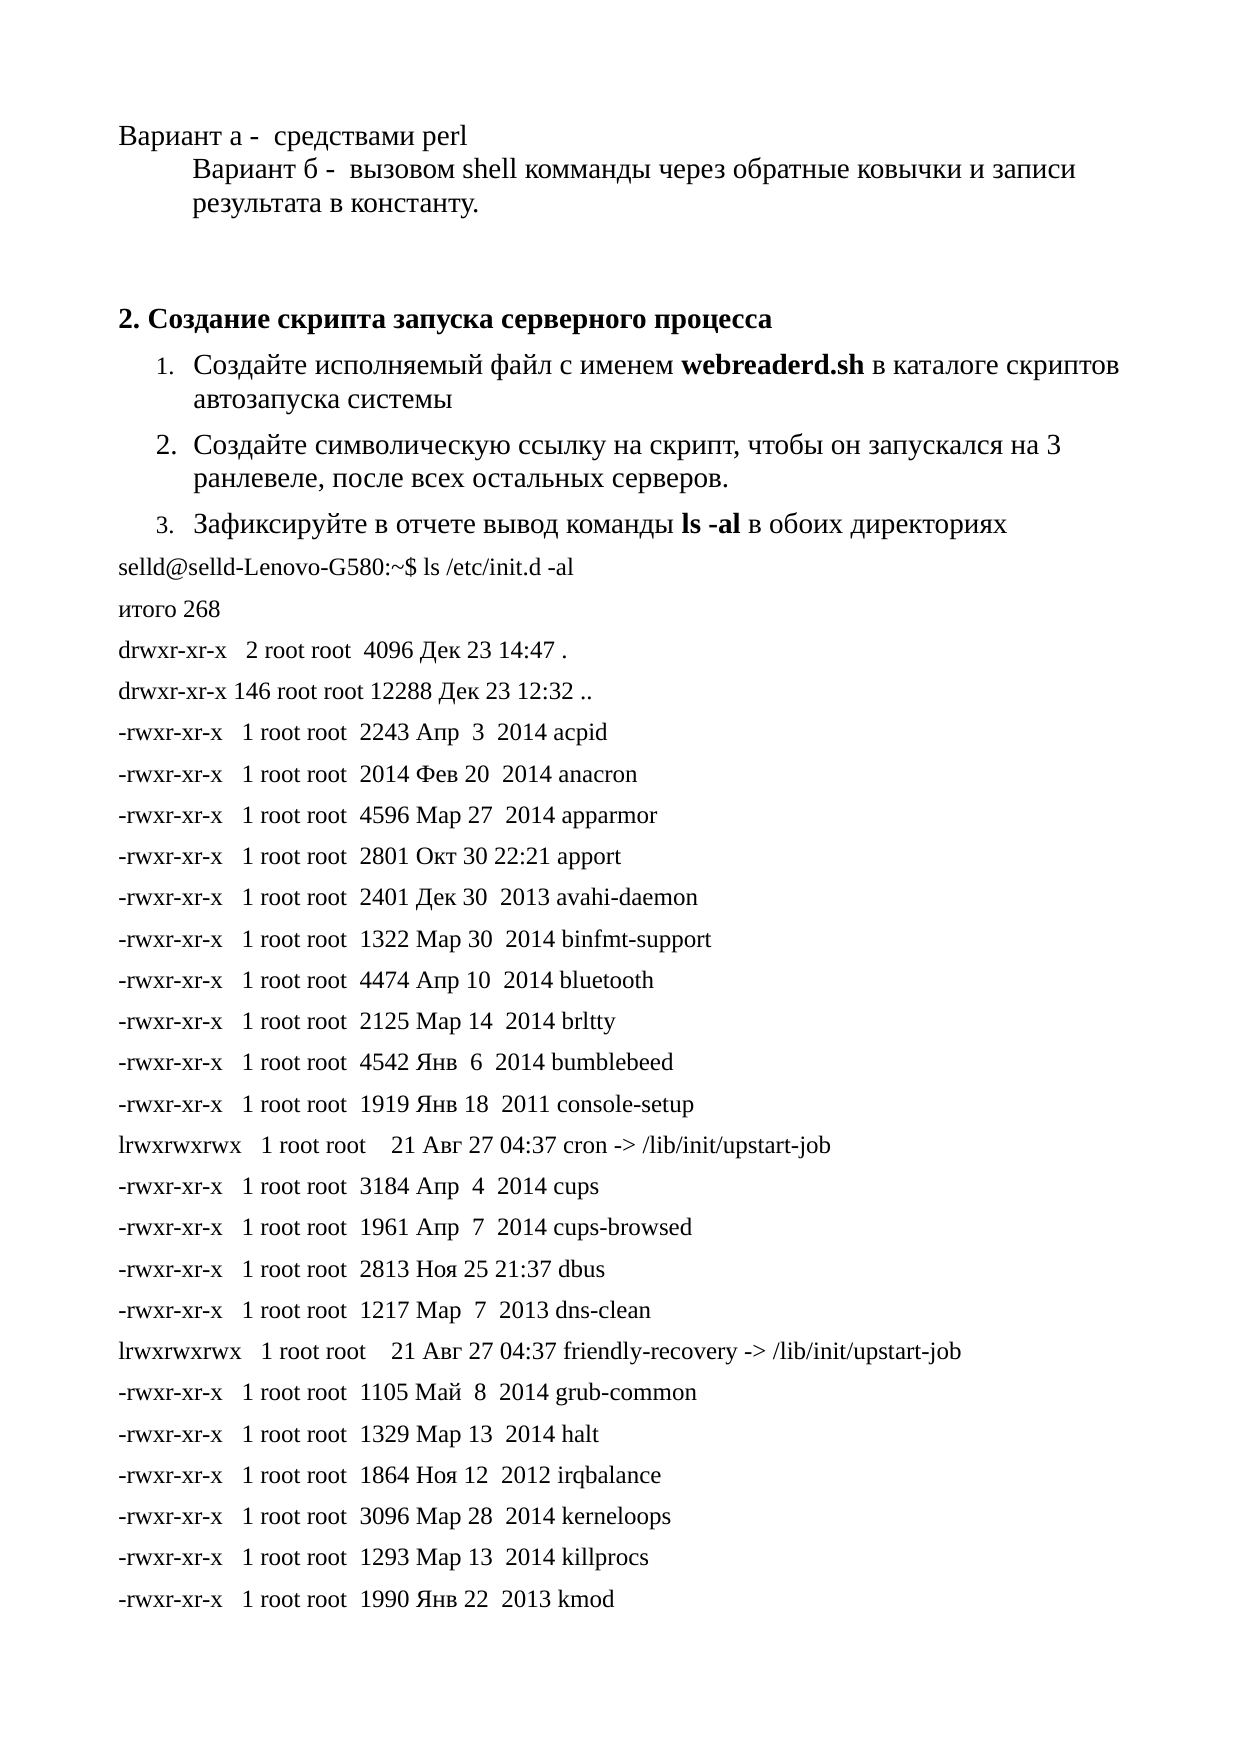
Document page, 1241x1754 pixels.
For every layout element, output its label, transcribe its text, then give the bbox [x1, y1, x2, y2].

text -rwxr-xr-x 1 root root 2014 Фев 20 2014 anacron [118, 759, 1122, 787]
text -rwxr-xr-x 1 root root 4474 Апр 10 2014 bluetooth [118, 965, 1122, 994]
text -rwxr-xr-x 1 root root 2801 Окт 30 22:21 apport [118, 841, 1122, 870]
text -rwxr-xr-x 1 root root 3184 Апр 4 2014 cups [118, 1171, 1122, 1200]
list Создайте исполняемый файл с именем webreaderd.sh в каталоге скриптов автозапуска системы [156, 347, 1122, 414]
text -rwxr-xr-x 1 root root 1105 Май 8 2014 grub-common [118, 1377, 1122, 1406]
text lrwxrwxrwx 1 root root 21 Авг 27 04:37 cron -> /lib/init/upstart-job [118, 1130, 1122, 1159]
text selld@selld-Lenovo-G580:~$ ls /etc/init.d -al [118, 552, 1122, 581]
text lrwxrwxrwx 1 root root 21 Авг 27 04:37 friendly-recovery -> /lib/init/upstart-job [118, 1336, 1122, 1365]
text -rwxr-xr-x 1 root root 1329 Мар 13 2014 halt [118, 1419, 1122, 1447]
text Вариант б - вызовом shell комманды через обратные ковычки и записи результата в константу. [118, 152, 1122, 219]
text -rwxr-xr-x 1 root root 1961 Апр 7 2014 cups-browsed [118, 1212, 1122, 1241]
text -rwxr-xr-x 1 root root 4596 Мар 27 2014 apparmor [118, 800, 1122, 829]
list Зафиксируйте в отчете вывод команды ls -al в обоих директориях [156, 506, 1122, 540]
text -rwxr-xr-x 1 root root 2813 Ноя 25 21:37 dbus [118, 1254, 1122, 1282]
text итого 268 [118, 594, 1122, 622]
text -rwxr-xr-x 1 root root 2401 Дек 30 2013 avahi-daemon [118, 882, 1122, 911]
subtitle 2. Создание скрипта запуска серверного процесса [118, 301, 1122, 335]
text -rwxr-xr-x 1 root root 1864 Ноя 12 2012 irqbalance [118, 1460, 1122, 1489]
text -rwxr-xr-x 1 root root 1990 Янв 22 2013 kmod [118, 1584, 1122, 1612]
list Создайте символическую ссылку на скрипт, чтобы он запускался на 3 ранлевеле, после всех остальных серверов. [156, 427, 1122, 494]
text -rwxr-xr-x 1 root root 1919 Янв 18 2011 console-setup [118, 1089, 1122, 1117]
text -rwxr-xr-x 1 root root 2125 Мар 14 2014 brltty [118, 1006, 1122, 1035]
text -rwxr-xr-x 1 root root 3096 Мар 28 2014 kerneloops [118, 1501, 1122, 1530]
text -rwxr-xr-x 1 root root 1217 Мар 7 2013 dns-clean [118, 1295, 1122, 1324]
text -rwxr-xr-x 1 root root 1293 Мар 13 2014 killprocs [118, 1542, 1122, 1571]
text -rwxr-xr-x 1 root root 1322 Мар 30 2014 binfmt-support [118, 924, 1122, 952]
text drwxr-xr-x 2 root root 4096 Дек 23 14:47 . [118, 635, 1122, 664]
text Вариант а - средствами perl [118, 118, 1122, 152]
text -rwxr-xr-x 1 root root 2243 Апр 3 2014 acpid [118, 717, 1122, 746]
text -rwxr-xr-x 1 root root 4542 Янв 6 2014 bumblebeed [118, 1047, 1122, 1076]
text drwxr-xr-x 146 root root 12288 Дек 23 12:32 .. [118, 676, 1122, 705]
